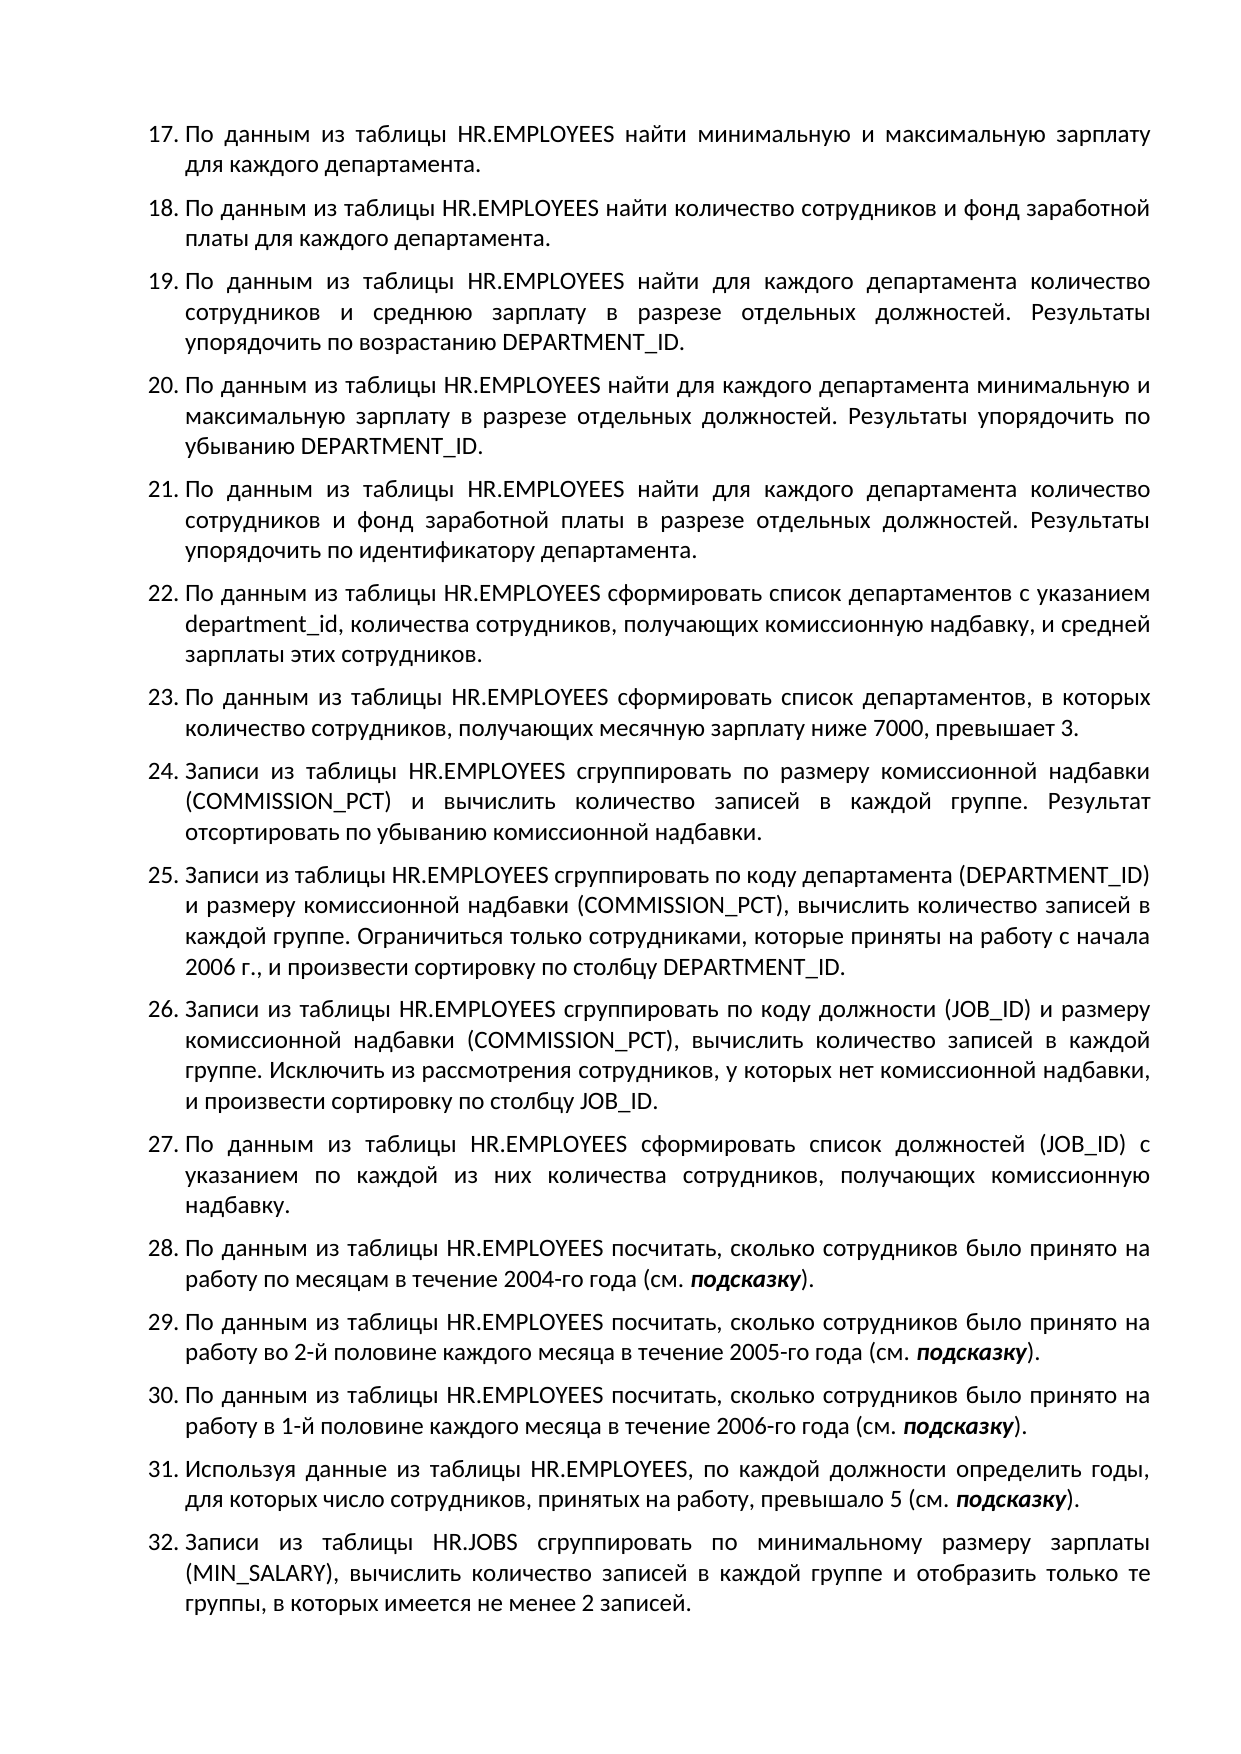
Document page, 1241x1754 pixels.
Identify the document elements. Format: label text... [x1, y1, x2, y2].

list По данным из таблицы HR.EMPLOYEES посчитать, сколько сотрудников было принято на работу в 1-й половине каждого месяца в течение 2006-го года (см. подсказку). [148, 1379, 1152, 1440]
list Записи из таблицы HR.JOBS сгруппировать по минимальному размеру зарплаты (MIN_SALARY), вычислить количество записей в каждой группе и отобразить только те группы, в которых имеется не менее 2 записей. [148, 1526, 1152, 1618]
list По данным из таблицы HR.EMPLOYEES найти минимальную и максимальную зарплату для каждого департамента. [148, 118, 1152, 179]
list По данным из таблицы HR.EMPLOYEES сформировать список департаментов, в которых количество сотрудников, получающих месячную зарплату ниже 7000, превышает 3. [148, 681, 1152, 742]
list Записи из таблицы HR.EMPLOYEES сгруппировать по размеру комиссионной надбавки (COMMISSION_PCT) и вычислить количество записей в каждой группе. Результат отсортировать по убыванию комиссионной надбавки. [148, 755, 1152, 847]
list По данным из таблицы HR.EMPLOYEES найти для каждого департамента минимальную и максимальную зарплату в разрезе отдельных должностей. Результаты упорядочить по убыванию DEPARTMENT_ID. [148, 369, 1152, 461]
list Используя данные из таблицы HR.EMPLOYEES, по каждой должности определить годы, для которых число сотрудников, принятых на работу, превышало 5 (см. подсказку). [148, 1453, 1152, 1514]
list По данным из таблицы HR.EMPLOYEES найти количество сотрудников и фонд заработной платы для каждого департамента. [148, 192, 1152, 253]
list По данным из таблицы HR.EMPLOYEES сформировать список департаментов с указанием department_id, количества сотрудников, получающих комиссионную надбавку, и средней зарплаты этих сотрудников. [148, 577, 1152, 669]
list Записи из таблицы HR.EMPLOYEES сгруппировать по коду должности (JOB_ID) и размеру комиссионной надбавки (COMMISSION_PCT), вычислить количество записей в каждой группе. Исключить из рассмотрения сотрудников, у которых нет комиссионной надбавки, и произвести сортировку по столбцу JOB_ID. [148, 994, 1152, 1116]
list По данным из таблицы HR.EMPLOYEES посчитать, сколько сотрудников было принято на работу по месяцам в течение 2004-го года (см. подсказку). [148, 1232, 1152, 1293]
list Записи из таблицы HR.EMPLOYEES сгруппировать по коду департамента (DEPARTMENT_ID) и размеру комиссионной надбавки (COMMISSION_PCT), вычислить количество записей в каждой группе. Ограничиться только сотрудниками, которые приняты на работу с начала 2006 г., и произвести сортировку по столбцу DEPARTMENT_ID. [148, 859, 1152, 981]
list По данным из таблицы HR.EMPLOYEES найти для каждого департамента количество сотрудников и среднюю зарплату в разрезе отдельных должностей. Результаты упорядочить по возрастанию DEPARTMENT_ID. [148, 265, 1152, 357]
list По данным из таблицы HR.EMPLOYEES найти для каждого департамента количество сотрудников и фонд заработной платы в разрезе отдельных должностей. Результаты упорядочить по идентификатору департамента. [148, 473, 1152, 565]
list По данным из таблицы HR.EMPLOYEES сформировать список должностей (JOB_ID) с указанием по каждой из них количества сотрудников, получающих комиссионную надбавку. [148, 1128, 1152, 1220]
list По данным из таблицы HR.EMPLOYEES посчитать, сколько сотрудников было принято на работу во 2-й половине каждого месяца в течение 2005-го года (см. подсказку). [148, 1306, 1152, 1367]
